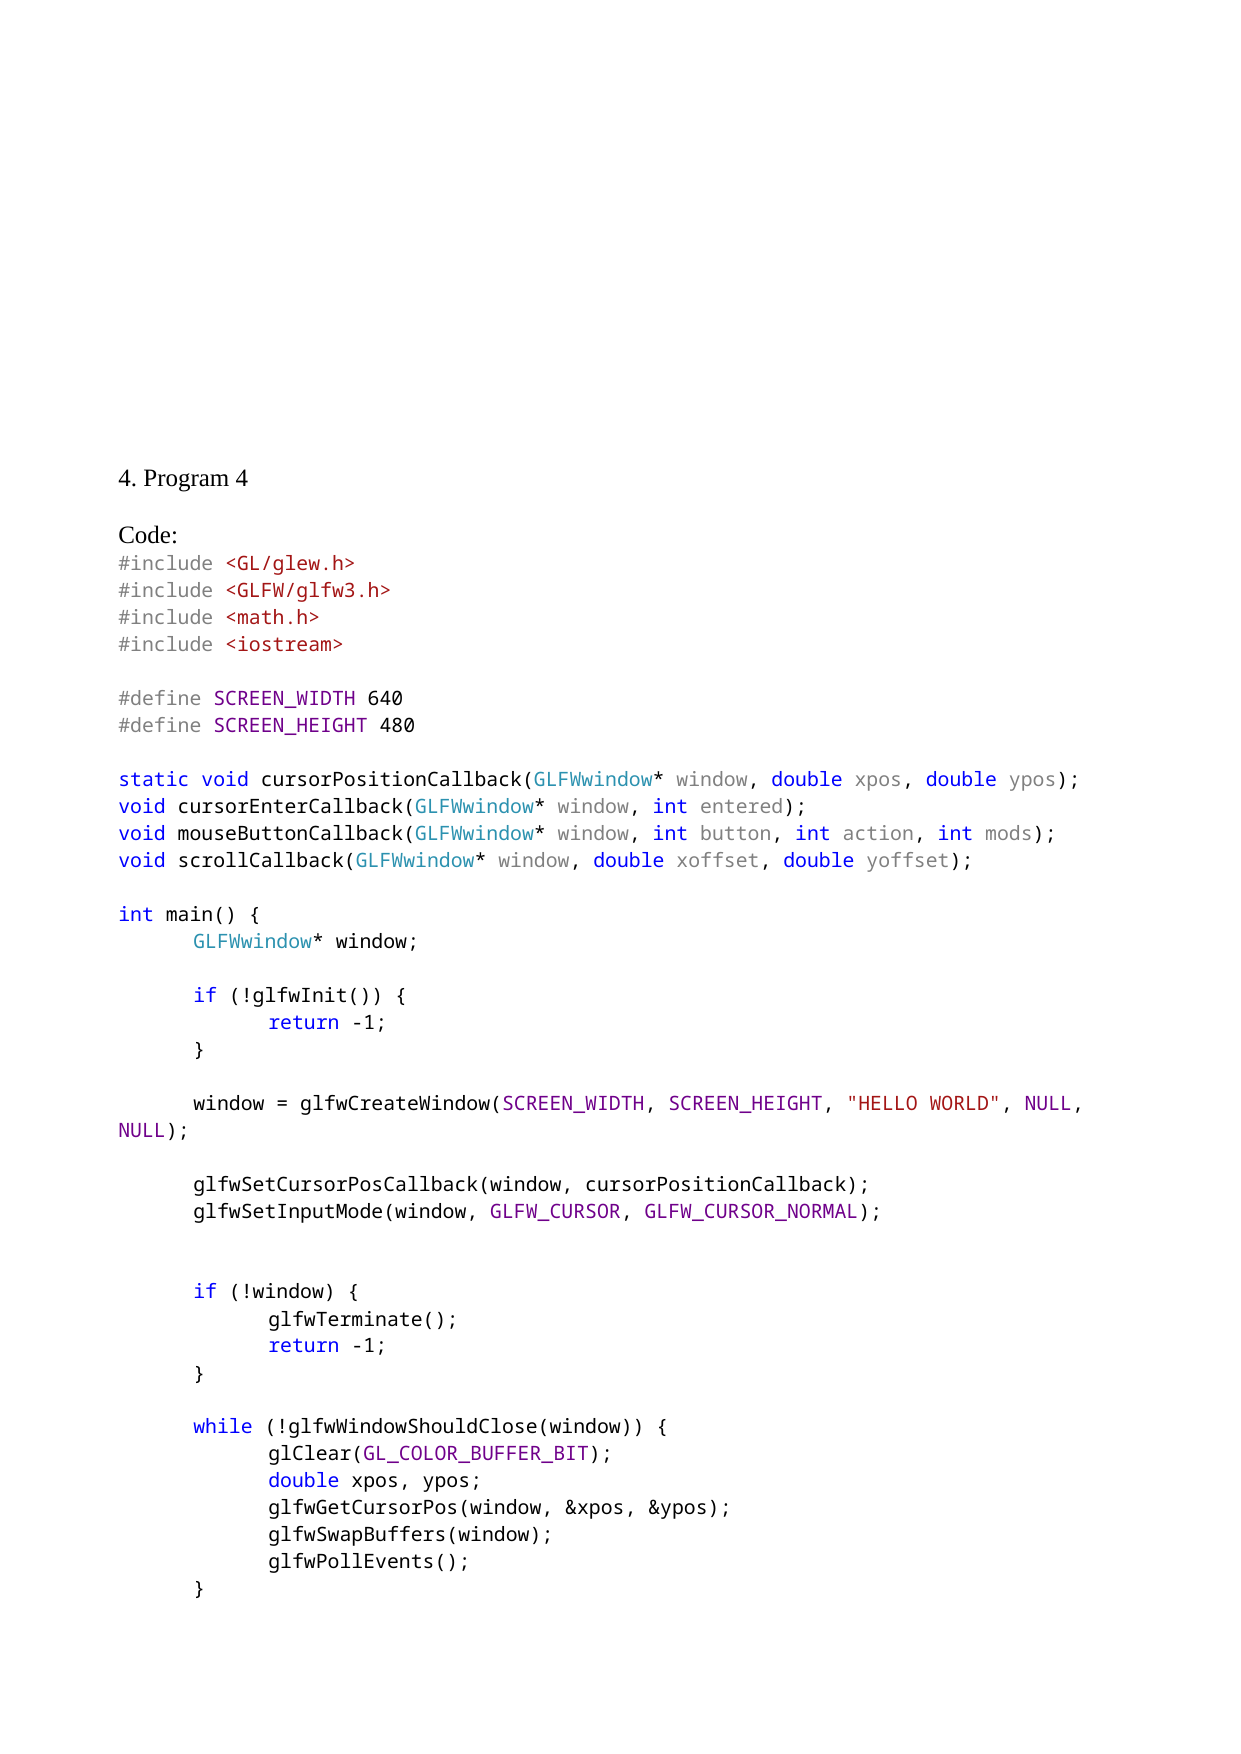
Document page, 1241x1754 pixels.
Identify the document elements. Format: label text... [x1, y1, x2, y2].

text void scrollCallback(GLFWwindow* window, double xoffset, double yoffset); [118, 846, 1122, 873]
text return -1; [118, 1008, 1122, 1035]
text int main() { [118, 900, 1122, 927]
text #define SCREEN_HEIGHT 480 [118, 711, 1122, 738]
text 4. Program 4 [118, 463, 1122, 492]
text return -1; [118, 1332, 1122, 1359]
text #include <iostream> [118, 630, 1122, 657]
text glClear(GL_COLOR_BUFFER_BIT); [118, 1440, 1122, 1467]
text glfwGetCursorPos(window, &xpos, &ypos); [118, 1494, 1122, 1521]
text if (!glfwInit()) { [118, 981, 1122, 1008]
text glfwSwapBuffers(window); [118, 1521, 1122, 1548]
text glfwSetCursorPosCallback(window, cursorPositionCallback); [118, 1170, 1122, 1197]
text #include <math.h> [118, 603, 1122, 630]
text glfwTerminate(); [118, 1305, 1122, 1332]
text static void cursorPositionCallback(GLFWwindow* window, double xpos, double ypos); [118, 765, 1122, 792]
text while (!glfwWindowShouldClose(window)) { [118, 1413, 1122, 1440]
text void mouseButtonCallback(GLFWwindow* window, int button, int action, int mods); [118, 819, 1122, 846]
text GLFWwindow* window; [118, 927, 1122, 954]
text #define SCREEN_WIDTH 640 [118, 684, 1122, 711]
text double xpos, ypos; [118, 1467, 1122, 1494]
text #include <GL/glew.h> [118, 549, 1122, 576]
text glfwPollEvents(); [118, 1548, 1122, 1574]
text window = glfwCreateWindow(SCREEN_WIDTH, SCREEN_HEIGHT, "HELLO WORLD", NULL, NULL); [118, 1089, 1122, 1143]
text void cursorEnterCallback(GLFWwindow* window, int entered); [118, 792, 1122, 819]
text if (!window) { [118, 1278, 1122, 1305]
text } [118, 1574, 1122, 1602]
text } [118, 1359, 1122, 1386]
text #include <GLFW/glfw3.h> [118, 576, 1122, 603]
text } [118, 1035, 1122, 1062]
text glfwSetInputMode(window, GLFW_CURSOR, GLFW_CURSOR_NORMAL); [118, 1197, 1122, 1224]
text Code: [118, 521, 1122, 549]
